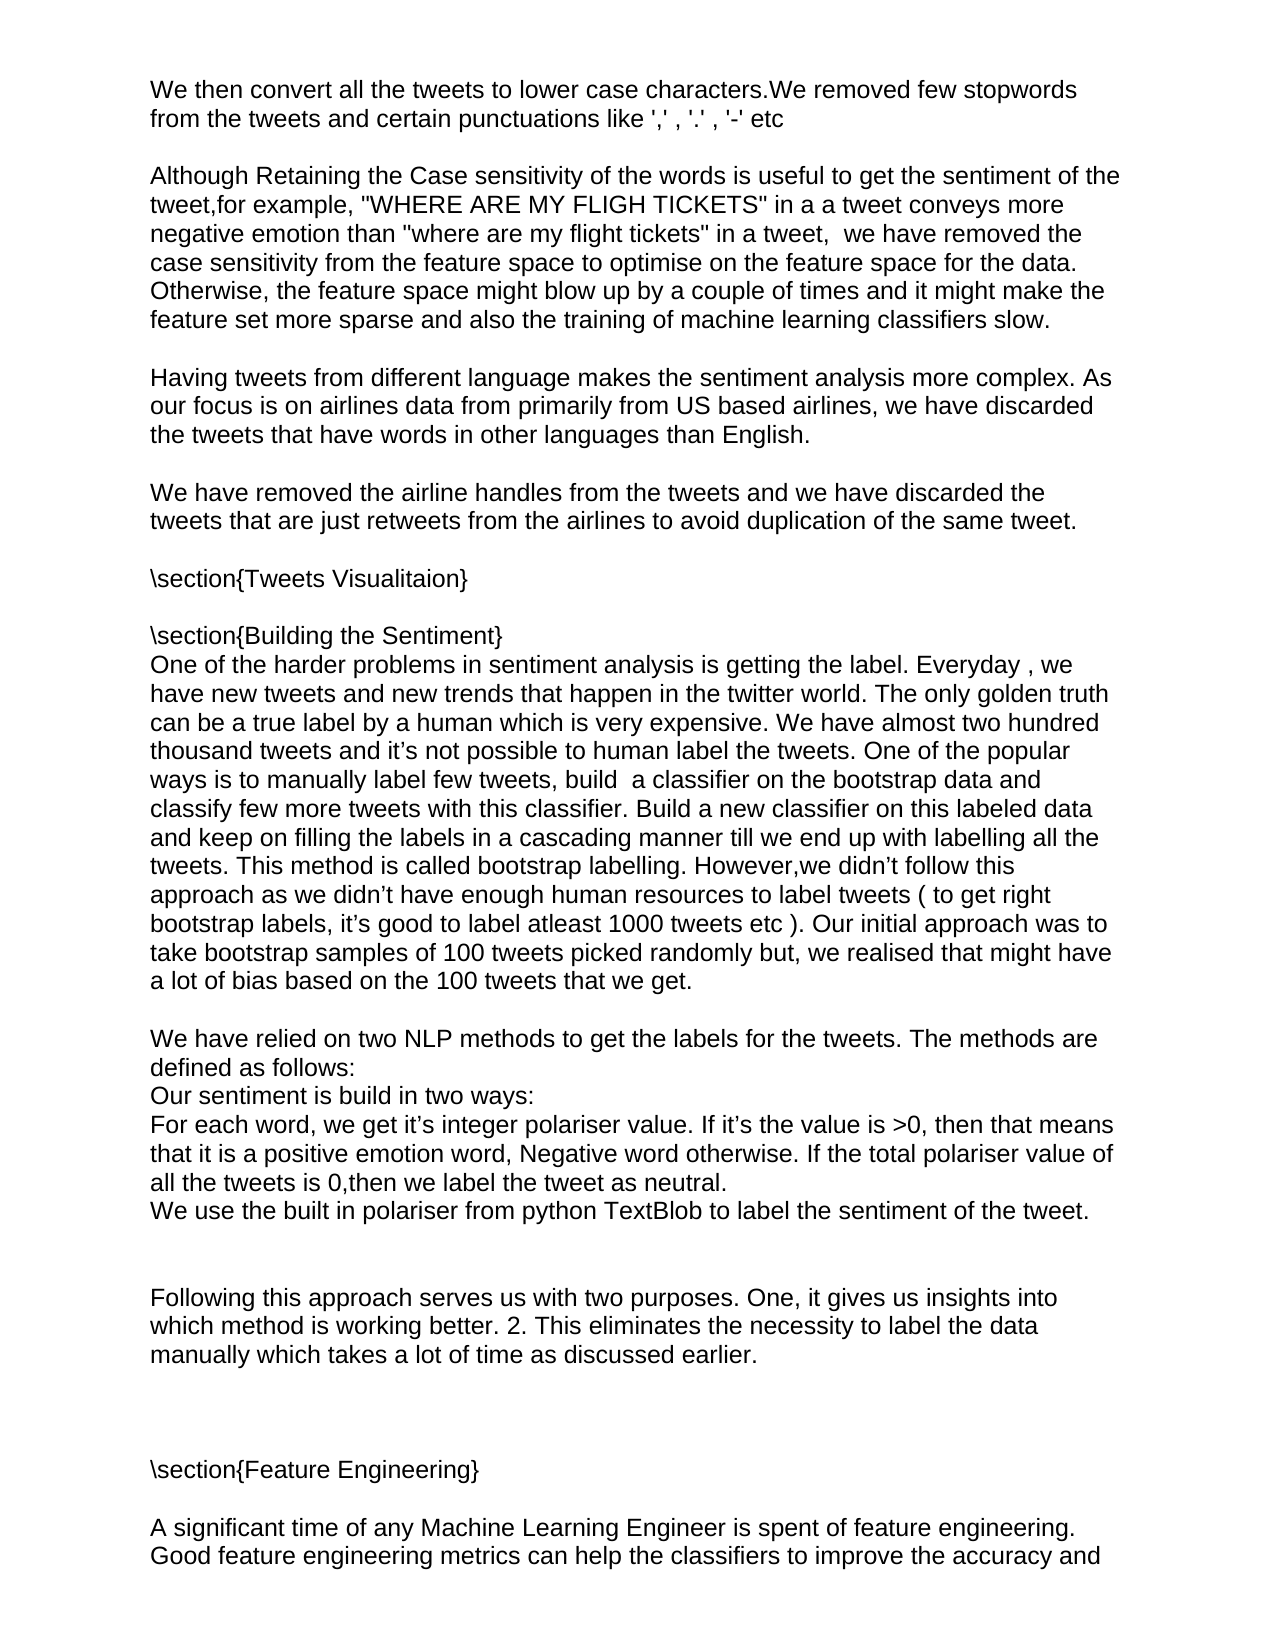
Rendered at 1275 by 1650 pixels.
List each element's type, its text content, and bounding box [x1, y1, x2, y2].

text We have removed the airline handles from the tweets and we have discarded the tweets that are just retweets from the airlines to avoid duplication of the same tweet. [150, 477, 1125, 535]
text Although Retaining the Case sensitivity of the words is useful to get the sentiment of the tweet,for example, "WHERE ARE MY FLIGH TICKETS" in a a tweet conveys more negative emotion than "where are my flight tickets" in a tweet, we have removed the case sensitivity from the feature space to optimise on the feature space for the data. Otherwise, the feature space might blow up by a couple of times and it might make the feature set more sparse and also the training of machine learning classifiers slow. [150, 161, 1125, 334]
text \section{Building the Sentiment} [150, 621, 1125, 650]
text \section{Feature Engineering} [150, 1455, 1125, 1484]
text Following this approach serves us with two purposes. One, it gives us insights into which method is working better. 2. This eliminates the necessity to label the data manually which takes a lot of time as discussed earlier. [150, 1282, 1125, 1369]
text We have relied on two NLP methods to get the labels for the tweets. The methods are defined as follows: [150, 1024, 1125, 1081]
text We use the built in polariser from python TextBlob to label the sentiment of the tweet. [150, 1196, 1125, 1225]
text A significant time of any Machine Learning Engineer is spent of feature engineering. Good feature engineering metrics can help the classifiers to improve the accuracy and [150, 1512, 1125, 1570]
text For each word, we get it’s integer polariser value. If it’s the value is >0, then that means that it is a positive emotion word, Negative word otherwise. If the total polariser value of all the tweets is 0,then we label the tweet as neutral. [150, 1110, 1125, 1196]
text Our sentiment is build in two ways: [150, 1081, 1125, 1110]
text \section{Tweets Visualitaion} [150, 564, 1125, 592]
text We then convert all the tweets to lower case characters.We removed few stopwords from the tweets and certain punctuations like ',' , '.' , '-' etc [150, 75, 1125, 132]
text One of the harder problems in sentiment analysis is getting the label. Everyday , we have new tweets and new trends that happen in the twitter world. The only golden truth can be a true label by a human which is very expensive. We have almost two hundred thousand tweets and it’s not possible to human label the tweets. One of the popular ways is to manually label few tweets, build a classifier on the bootstrap data and classify few more tweets with this classifier. Build a new classifier on this labeled data and keep on filling the labels in a cascading manner till we end up with labelling all the tweets. This method is called bootstrap labelling. However,we didn’t follow this approach as we didn’t have enough human resources to label tweets ( to get right bootstrap labels, it’s good to label atleast 1000 tweets etc ). Our initial approach was to take bootstrap samples of 100 tweets picked randomly but, we realised that might have a lot of bias based on the 100 tweets that we get. [150, 650, 1125, 995]
text Having tweets from different language makes the sentiment analysis more complex. As our focus is on airlines data from primarily from US based airlines, we have discarded the tweets that have words in other languages than English. [150, 362, 1125, 449]
